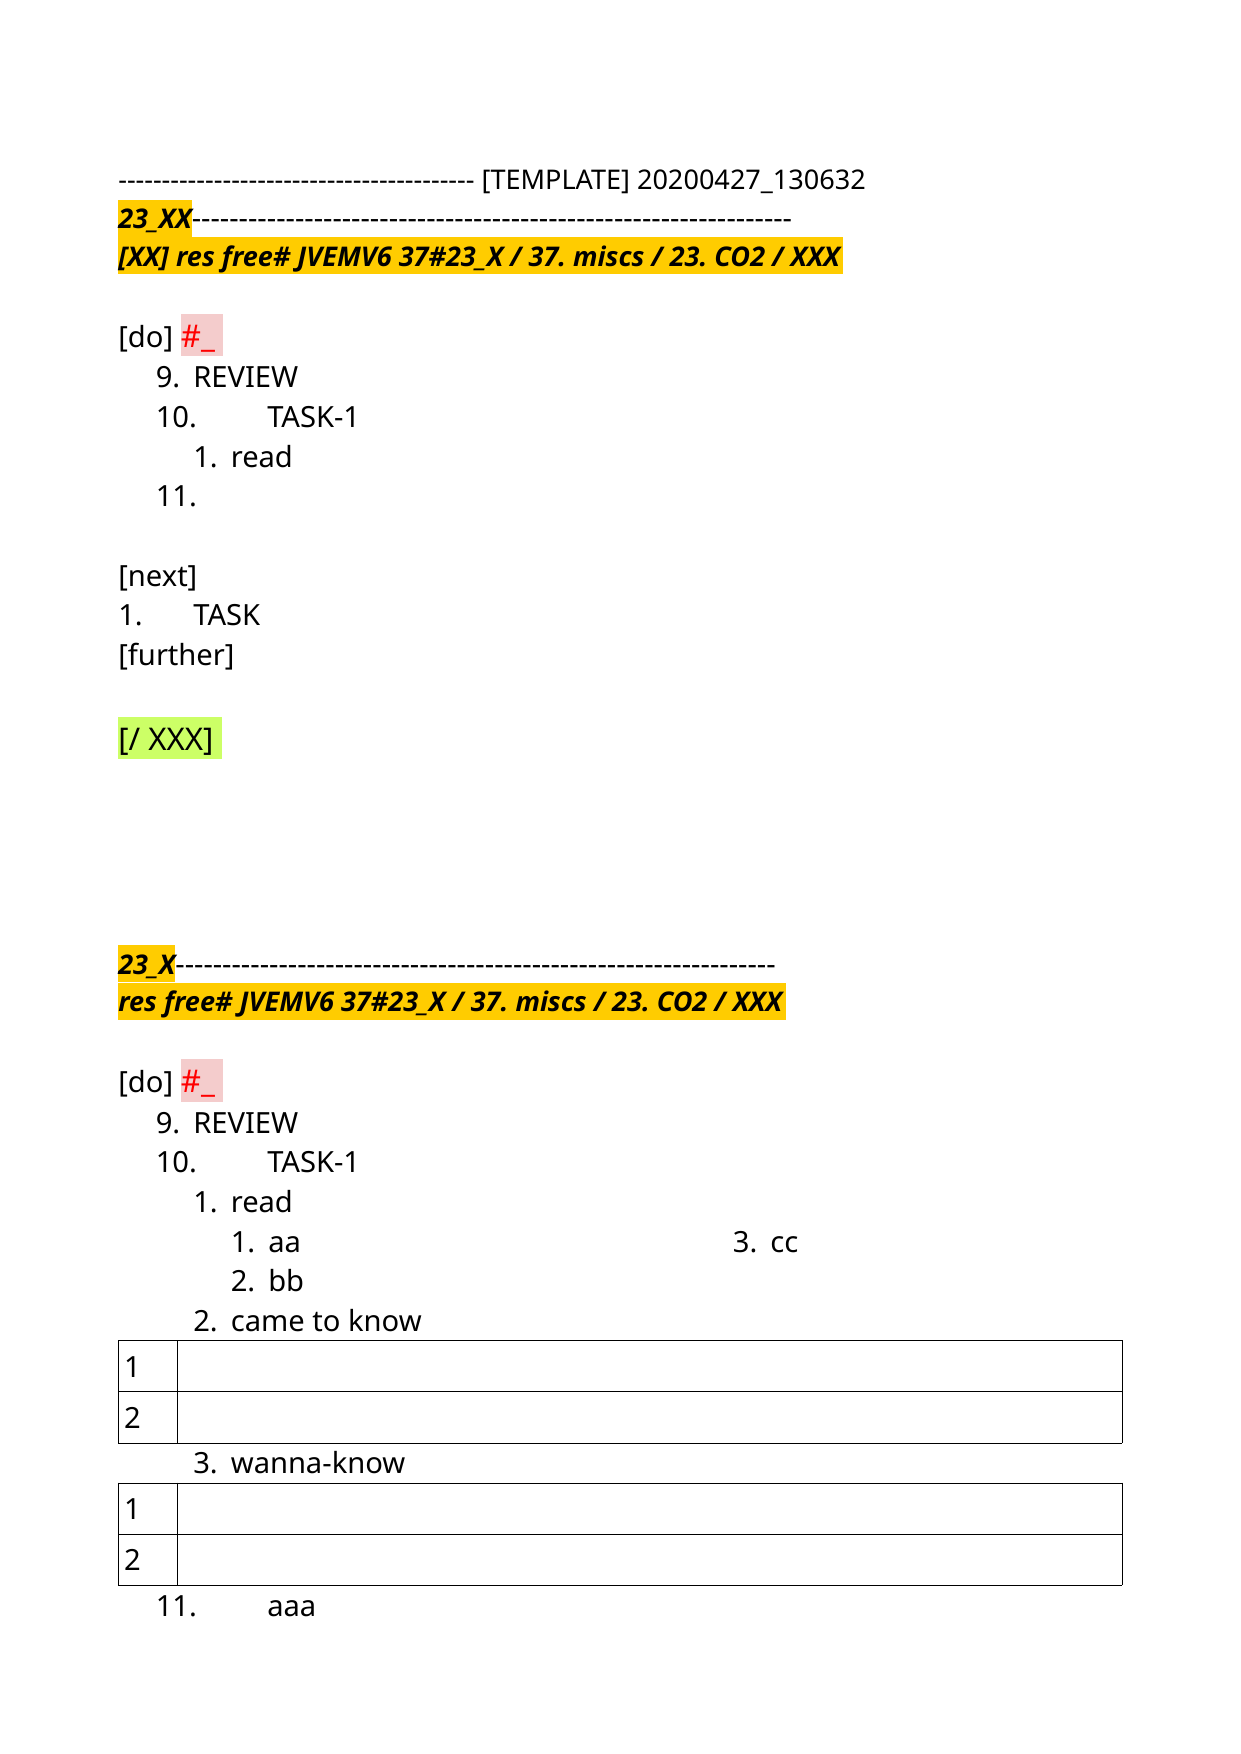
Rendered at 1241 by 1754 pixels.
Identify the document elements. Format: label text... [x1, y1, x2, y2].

text 23_X---------------------------------------------------------------- [118, 943, 1122, 983]
text [further] [118, 634, 1122, 674]
table_cell [178, 1535, 1122, 1585]
text [XX] res free# JVEMV6 37#23_X / 37. miscs / 23. CO2 / XXX [118, 237, 1122, 274]
table_cell [178, 1392, 1122, 1443]
list wanna-know [193, 1444, 1122, 1482]
text [do] #_ [118, 314, 1122, 356]
text res free# JVEMV6 37#23_X / 37. miscs / 23. CO2 / XXX [118, 983, 1122, 1020]
list cc [733, 1221, 1122, 1261]
list aaa [156, 1586, 1122, 1625]
list REVIEW [156, 1102, 1122, 1142]
list REVIEW [156, 356, 1122, 396]
text 23_XX---------------------------------------------------------------- [118, 198, 1122, 237]
list read [193, 436, 1122, 476]
table_cell 2 [119, 1392, 177, 1443]
table_header 1 [119, 1341, 177, 1391]
table_header [178, 1341, 1122, 1391]
list came to know [193, 1300, 1122, 1340]
list TASK [118, 594, 1122, 634]
text [/ XXX] [118, 674, 1122, 759]
list TASK-1 [156, 396, 1122, 436]
text [next] [118, 555, 1122, 594]
table_header 1 [119, 1484, 177, 1534]
table_cell 2 [119, 1535, 177, 1585]
text ----------------------------------------- [TEMPLATE] 20200427_130632 [118, 161, 1122, 198]
table_header [178, 1484, 1122, 1534]
list bb [231, 1261, 620, 1300]
list aa [231, 1221, 620, 1261]
list read [193, 1181, 1122, 1221]
text [do] #_ [118, 1059, 1122, 1102]
list TASK-1 [156, 1142, 1122, 1181]
